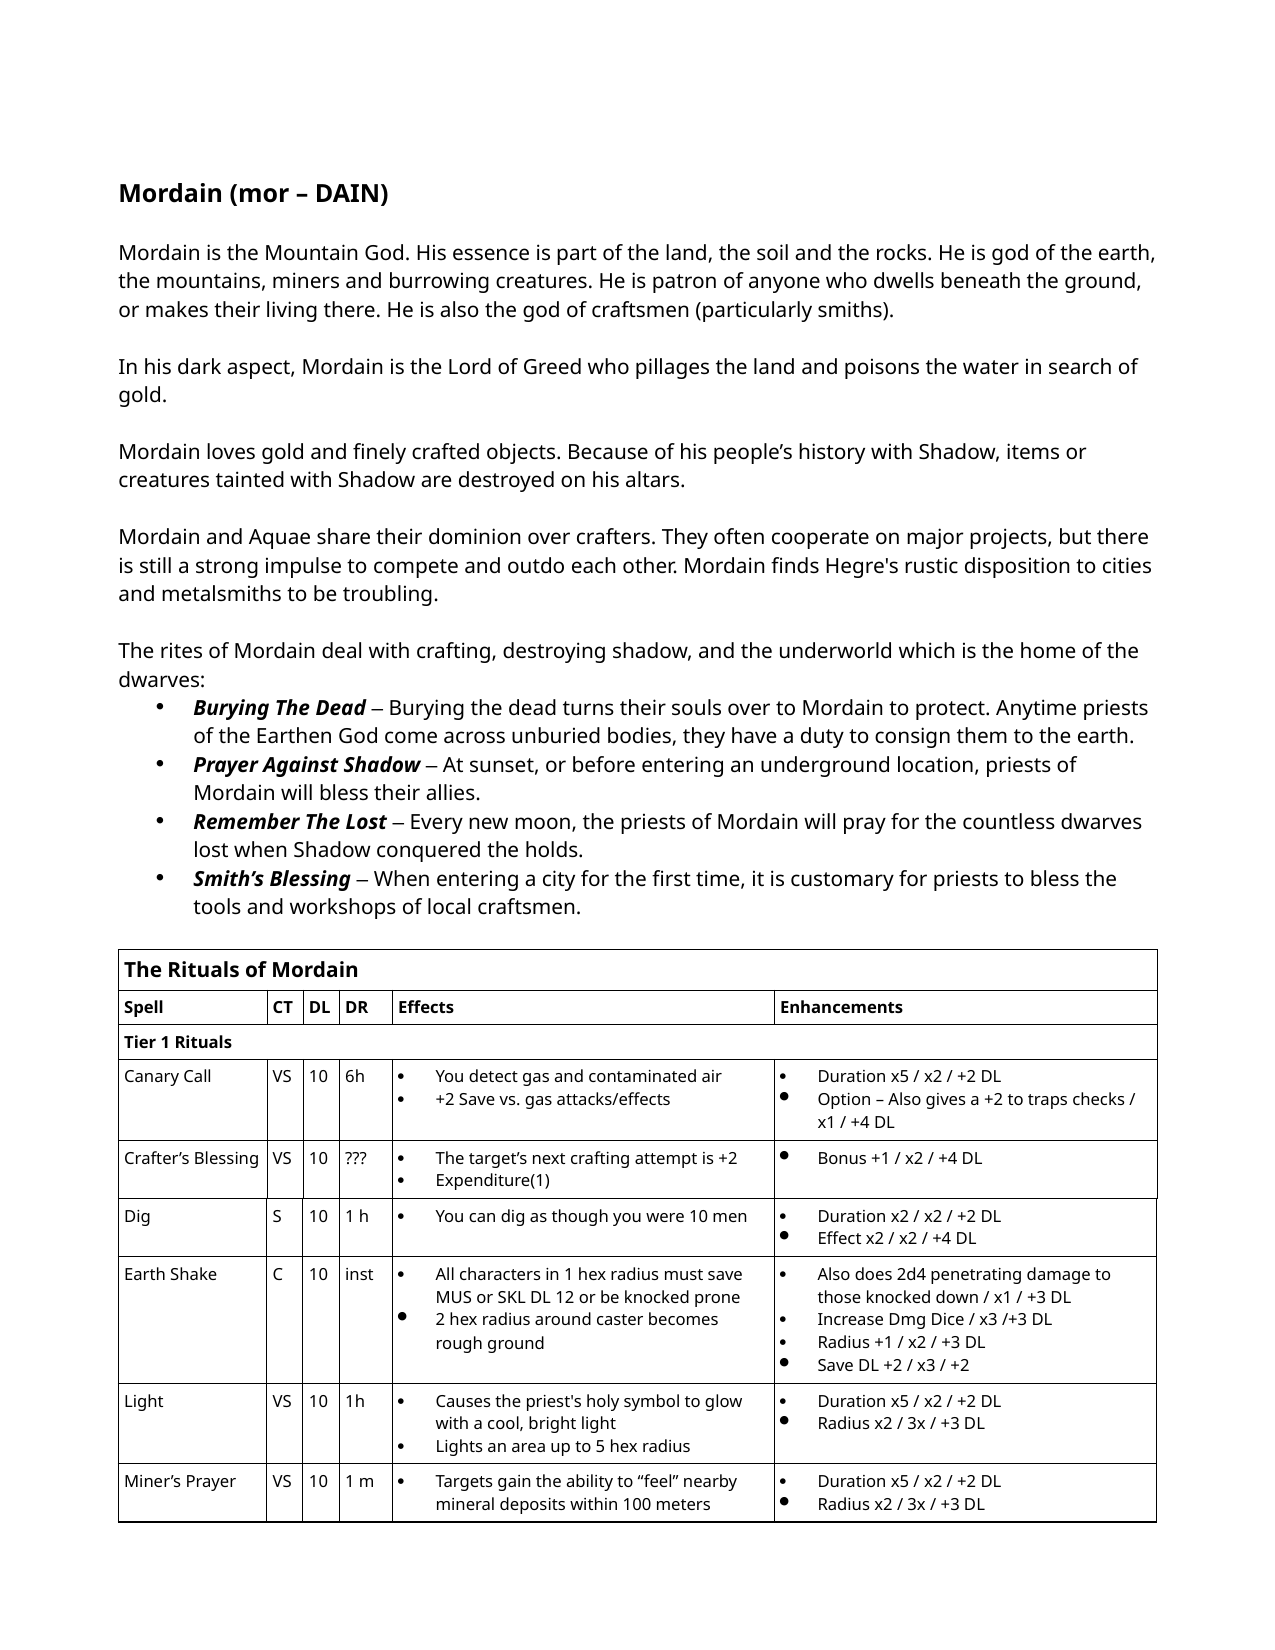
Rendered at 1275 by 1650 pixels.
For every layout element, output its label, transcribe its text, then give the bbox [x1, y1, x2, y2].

table_cell Duration x5 / x2 / +2 DL Radius x2 / 3x / +3 DL [775, 1384, 1156, 1463]
table_cell S [267, 1199, 302, 1256]
table_cell Duration x5 / x2 / +2 DL Radius x2 / 3x / +3 DL [775, 1464, 1156, 1521]
table_cell Bonus +1 / x2 / +4 DL [775, 1141, 1157, 1197]
table_cell 10 [303, 1257, 339, 1382]
table_header The Rituals of Mordain [119, 950, 1157, 989]
table_cell Crafter’s Blessing [119, 1141, 267, 1197]
table_cell VS [268, 1141, 303, 1197]
table_cell CT [268, 991, 303, 1024]
table_cell 10 [304, 1060, 339, 1139]
text Mordain loves gold and finely crafted objects. Because of his people’s history with Shadow, items or creatures tainted with Shadow are destroyed on his altars. [118, 437, 1157, 494]
text Mordain is the Mountain God. His essence is part of the land, the soil and the rocks. He is god of the earth, the mountains, miners and burrowing creatures. He is patron of anyone who dwells beneath the ground, or makes their living there. He is also the god of craftsmen (particularly smiths). [118, 238, 1157, 323]
table_cell VS [268, 1060, 303, 1139]
table_cell 1 h [340, 1199, 392, 1256]
table_cell DR [340, 991, 392, 1024]
table_cell You detect gas and contaminated air +2 Save vs. gas attacks/effects [393, 1060, 774, 1139]
table_cell Also does 2d4 penetrating damage to those knocked down / x1 / +3 DL Increase Dmg Dice / x3 /+3 DL Radius +1 / x2 / +3 DL Save DL +2 / x3 / +2 [775, 1257, 1156, 1382]
table_cell Duration x2 / x2 / +2 DL Effect x2 / x2 / +4 DL [775, 1199, 1156, 1256]
table_cell 10 [304, 1141, 339, 1197]
table_cell VS [267, 1384, 302, 1463]
table_cell Effects [393, 991, 774, 1024]
table_cell 6h [340, 1060, 392, 1139]
text Mordain and Aquae share their dominion over crafters. They often cooperate on major projects, but there is still a strong impulse to compete and outdo each other. Mordain finds Hegre's rustic disposition to cities and metalsmiths to be troubling. [118, 522, 1157, 608]
table_cell Tier 1 Rituals [119, 1025, 1157, 1059]
table_cell 10 [303, 1384, 339, 1463]
table_cell 1h [340, 1384, 392, 1463]
text Mordain (mor – DAIN) [118, 176, 1157, 210]
table_cell 1 m [340, 1464, 392, 1521]
list Burying The Dead – Burying the dead turns their souls over to Mordain to protect. Anytime priests of the Earthen God come across unburied bodies, they have a duty to consign them to the earth. [156, 693, 1157, 750]
table_cell Enhancements [775, 991, 1157, 1024]
table_cell All characters in 1 hex radius must save MUS or SKL DL 12 or be knocked prone 2 hex radius around caster becomes rough ground [393, 1257, 774, 1382]
table_cell Light [119, 1384, 266, 1463]
table_cell Causes the priest's holy symbol to glow with a cool, bright light Lights an area up to 5 hex radius [393, 1384, 774, 1463]
table_cell 10 [303, 1199, 339, 1256]
table_cell Spell [119, 991, 267, 1024]
table_cell C [267, 1257, 302, 1382]
table_cell The target’s next crafting attempt is +2 Expenditure(1) [393, 1141, 774, 1197]
table_cell You can dig as though you were 10 men [393, 1199, 774, 1256]
table_cell Earth Shake [119, 1257, 266, 1382]
table_cell inst [340, 1257, 392, 1382]
list Prayer Against Shadow – At sunset, or before entering an underground location, priests of Mordain will bless their allies. [156, 750, 1157, 807]
list Remember The Lost – Every new moon, the priests of Mordain will pray for the countless dwarves lost when Shadow conquered the holds. [156, 807, 1157, 864]
table_cell 10 [303, 1464, 339, 1521]
table_cell ??? [340, 1141, 392, 1197]
table_cell Duration x5 / x2 / +2 DL Option – Also gives a +2 to traps checks / x1 / +4 DL [775, 1060, 1157, 1139]
table_cell Dig [119, 1199, 266, 1256]
list Smith’s Blessing – When entering a city for the first time, it is customary for priests to bless the tools and workshops of local craftsmen. [156, 864, 1157, 921]
text In his dark aspect, Mordain is the Lord of Greed who pillages the land and poisons the water in search of gold. [118, 352, 1157, 409]
text The rites of Mordain deal with crafting, destroying shadow, and the underworld which is the home of the dwarves: [118, 636, 1157, 693]
table_cell Canary Call [119, 1060, 267, 1139]
table_cell Miner’s Prayer [119, 1464, 266, 1521]
table_cell VS [267, 1464, 302, 1521]
table_cell DL [304, 991, 339, 1024]
table_cell Targets gain the ability to “feel” nearby mineral deposits within 100 meters +2 Mining checks Expenditure(1) [393, 1464, 774, 1521]
